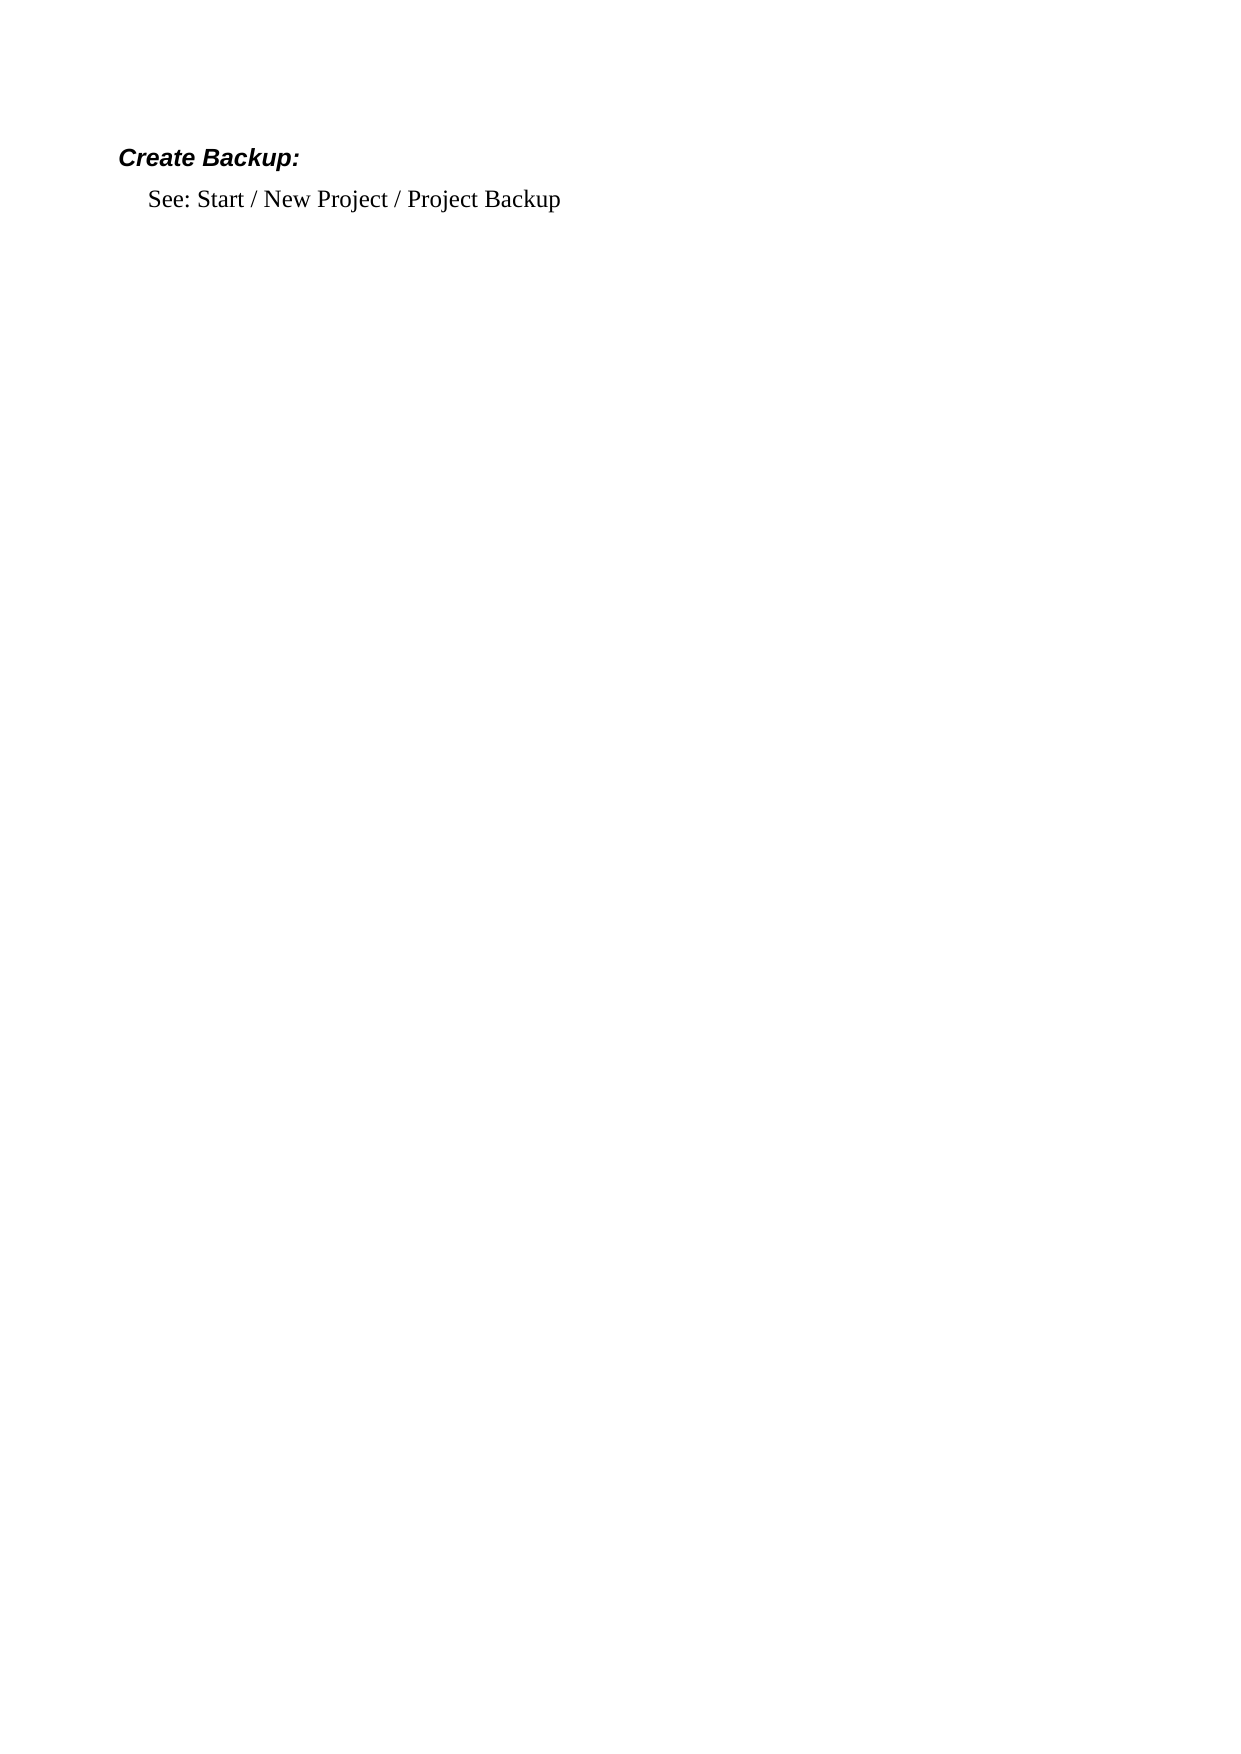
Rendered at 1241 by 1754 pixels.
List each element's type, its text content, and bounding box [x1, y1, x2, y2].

subtitle Create Backup: [118, 143, 1122, 172]
text See: Start / New Project / Project Backup [148, 184, 1122, 213]
